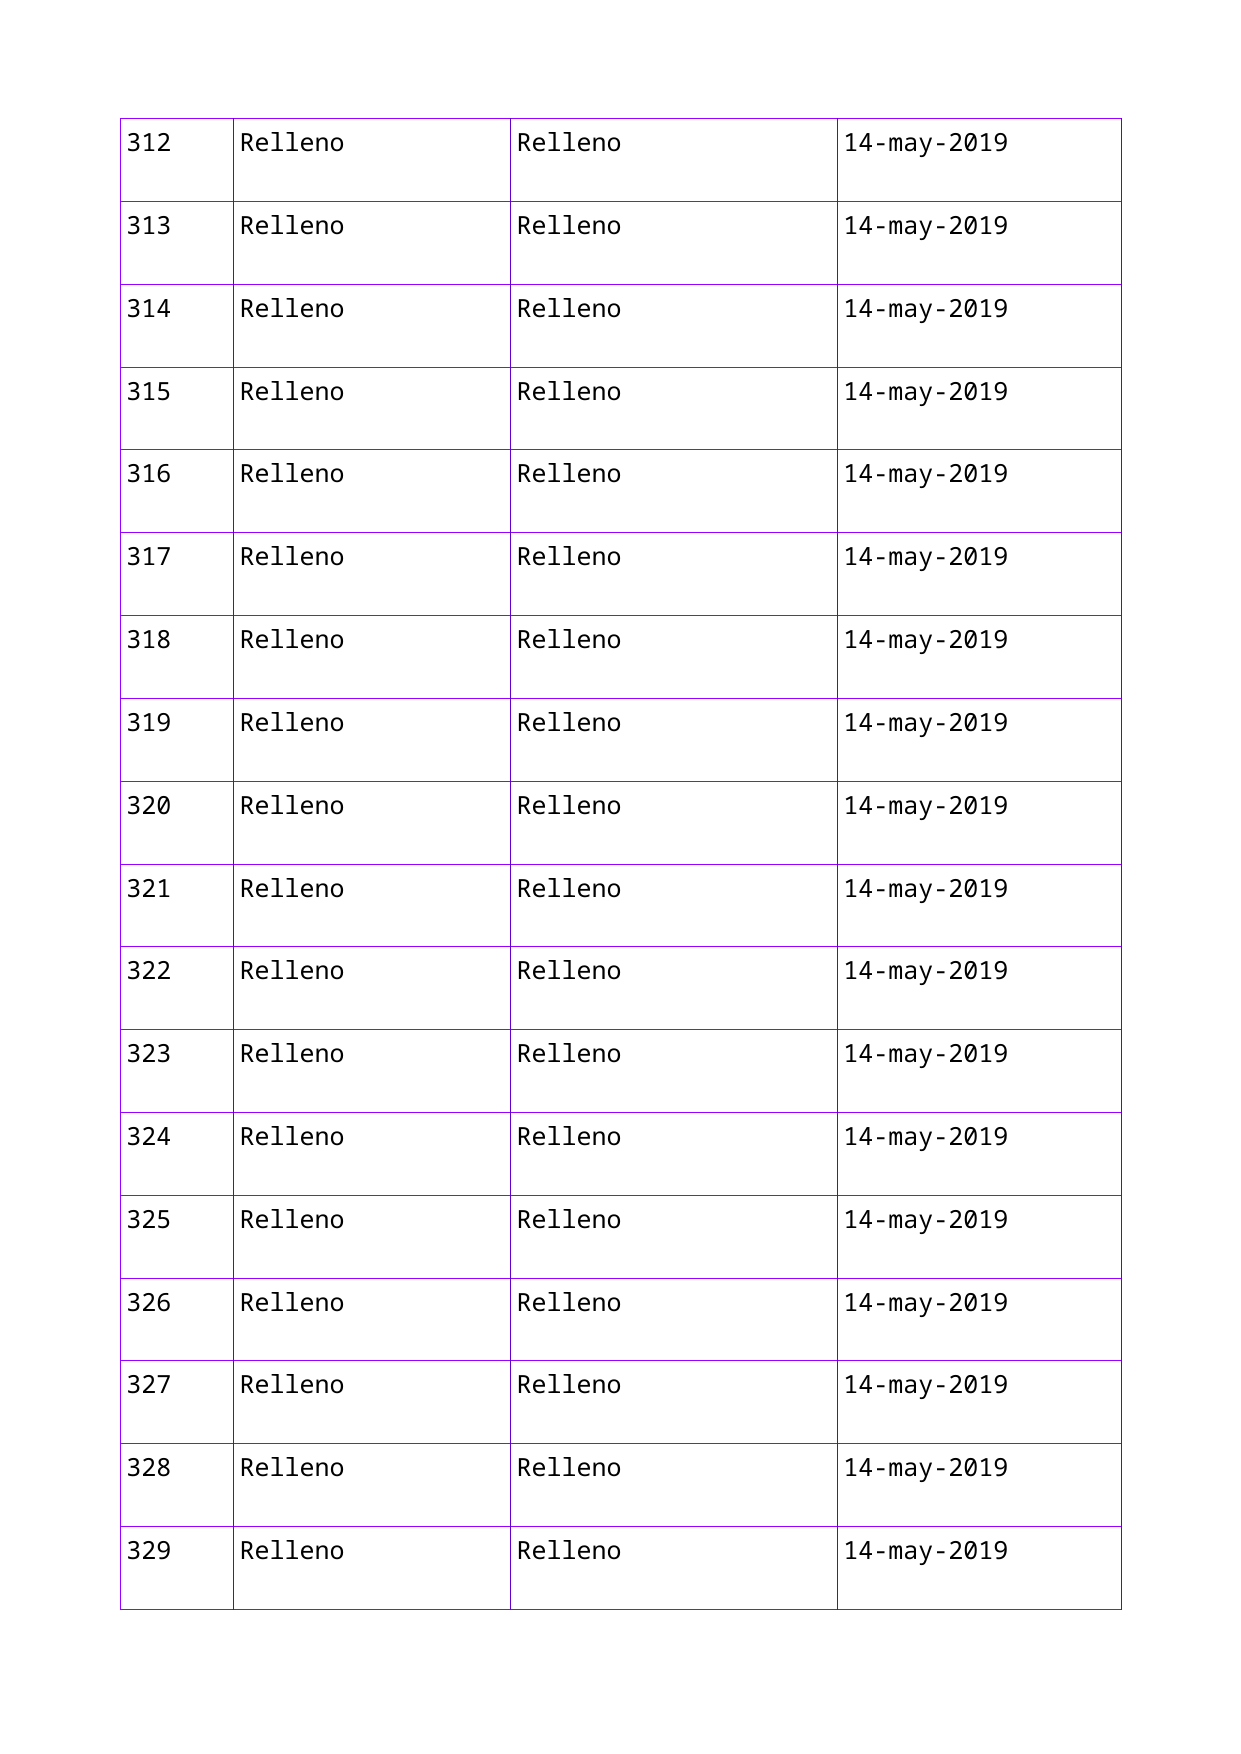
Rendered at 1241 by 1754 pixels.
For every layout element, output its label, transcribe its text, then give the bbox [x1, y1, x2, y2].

table_cell [1122, 1360, 1130, 1443]
table_cell 321 [121, 865, 233, 946]
table_cell 316 [121, 450, 233, 532]
table_cell Relleno [234, 782, 510, 863]
table_cell Relleno [511, 1196, 837, 1277]
table_cell [1122, 201, 1130, 284]
table_cell Relleno [511, 1113, 837, 1195]
table_cell Relleno [234, 947, 510, 1029]
table_cell Relleno [234, 368, 510, 449]
table_cell 14-may-2019 [838, 1113, 1121, 1195]
table_cell 14-may-2019 [838, 1030, 1121, 1112]
table_cell Relleno [511, 1361, 837, 1443]
table_cell Relleno [511, 533, 837, 615]
table_cell Relleno [234, 699, 510, 781]
table_cell [1122, 284, 1130, 367]
table_cell 14-may-2019 [838, 533, 1121, 615]
table_cell 14-may-2019 [838, 1527, 1121, 1609]
table_cell Relleno [511, 368, 837, 449]
table_cell 14-may-2019 [838, 1444, 1121, 1526]
table_cell Relleno [234, 1113, 510, 1195]
table_cell [1122, 864, 1130, 946]
table_cell Relleno [511, 616, 837, 698]
table_cell [1122, 946, 1130, 1029]
table_cell Relleno [511, 699, 837, 781]
table_cell 318 [121, 616, 233, 698]
table_cell Relleno [234, 202, 510, 284]
table_cell Relleno [511, 865, 837, 946]
table_cell 14-may-2019 [838, 865, 1121, 946]
table_cell 14-may-2019 [838, 450, 1121, 532]
table_cell 14-may-2019 [838, 1196, 1121, 1277]
table_cell Relleno [234, 1030, 510, 1112]
table_cell Relleno [511, 1030, 837, 1112]
table_cell 329 [121, 1527, 233, 1609]
table_cell [1122, 698, 1130, 781]
table_cell Relleno [234, 1361, 510, 1443]
table_cell Relleno [511, 285, 837, 367]
table_cell 14-may-2019 [838, 782, 1121, 863]
table_cell [1122, 1195, 1130, 1277]
table_cell Relleno [511, 782, 837, 863]
table_cell 314 [121, 285, 233, 367]
table_cell Relleno [234, 119, 510, 201]
table_cell Relleno [511, 450, 837, 532]
table_cell 319 [121, 699, 233, 781]
table_cell 317 [121, 533, 233, 615]
table_cell [1122, 532, 1130, 615]
table_cell 14-may-2019 [838, 119, 1121, 201]
table_cell [1122, 1278, 1130, 1360]
table_cell Relleno [511, 1279, 837, 1360]
table_cell Relleno [511, 119, 837, 201]
table_cell [1122, 367, 1130, 449]
table_cell [1122, 781, 1130, 863]
table_cell Relleno [234, 533, 510, 615]
table_cell 326 [121, 1279, 233, 1360]
table_cell [1122, 1443, 1130, 1526]
table_cell 320 [121, 782, 233, 863]
table_cell Relleno [234, 450, 510, 532]
table_cell 14-may-2019 [838, 202, 1121, 284]
table_cell Relleno [511, 1527, 837, 1609]
table_cell [1122, 1112, 1130, 1195]
table_cell [1122, 615, 1130, 698]
table_cell Relleno [511, 947, 837, 1029]
table_cell 14-may-2019 [838, 699, 1121, 781]
table_cell 14-may-2019 [838, 1279, 1121, 1360]
table_cell [1122, 1526, 1130, 1609]
table_cell 315 [121, 368, 233, 449]
table_cell 325 [121, 1196, 233, 1277]
table_cell 327 [121, 1361, 233, 1443]
table_cell 14-may-2019 [838, 616, 1121, 698]
table_cell 328 [121, 1444, 233, 1526]
table_cell 312 [121, 119, 233, 201]
table_cell 14-may-2019 [838, 285, 1121, 367]
table_cell 14-may-2019 [838, 368, 1121, 449]
table_cell 322 [121, 947, 233, 1029]
table_cell [1122, 118, 1130, 201]
table_cell 324 [121, 1113, 233, 1195]
table_cell Relleno [234, 865, 510, 946]
table_cell 14-may-2019 [838, 1361, 1121, 1443]
table_cell 14-may-2019 [838, 947, 1121, 1029]
table_cell Relleno [234, 616, 510, 698]
table_cell Relleno [234, 1279, 510, 1360]
table_cell [1122, 449, 1130, 532]
table_cell 323 [121, 1030, 233, 1112]
table_cell Relleno [511, 202, 837, 284]
table_cell Relleno [234, 285, 510, 367]
table_cell Relleno [234, 1196, 510, 1277]
table_cell Relleno [234, 1444, 510, 1526]
table_cell Relleno [511, 1444, 837, 1526]
table_cell 313 [121, 202, 233, 284]
table_cell Relleno [234, 1527, 510, 1609]
table_cell [1122, 1029, 1130, 1112]
